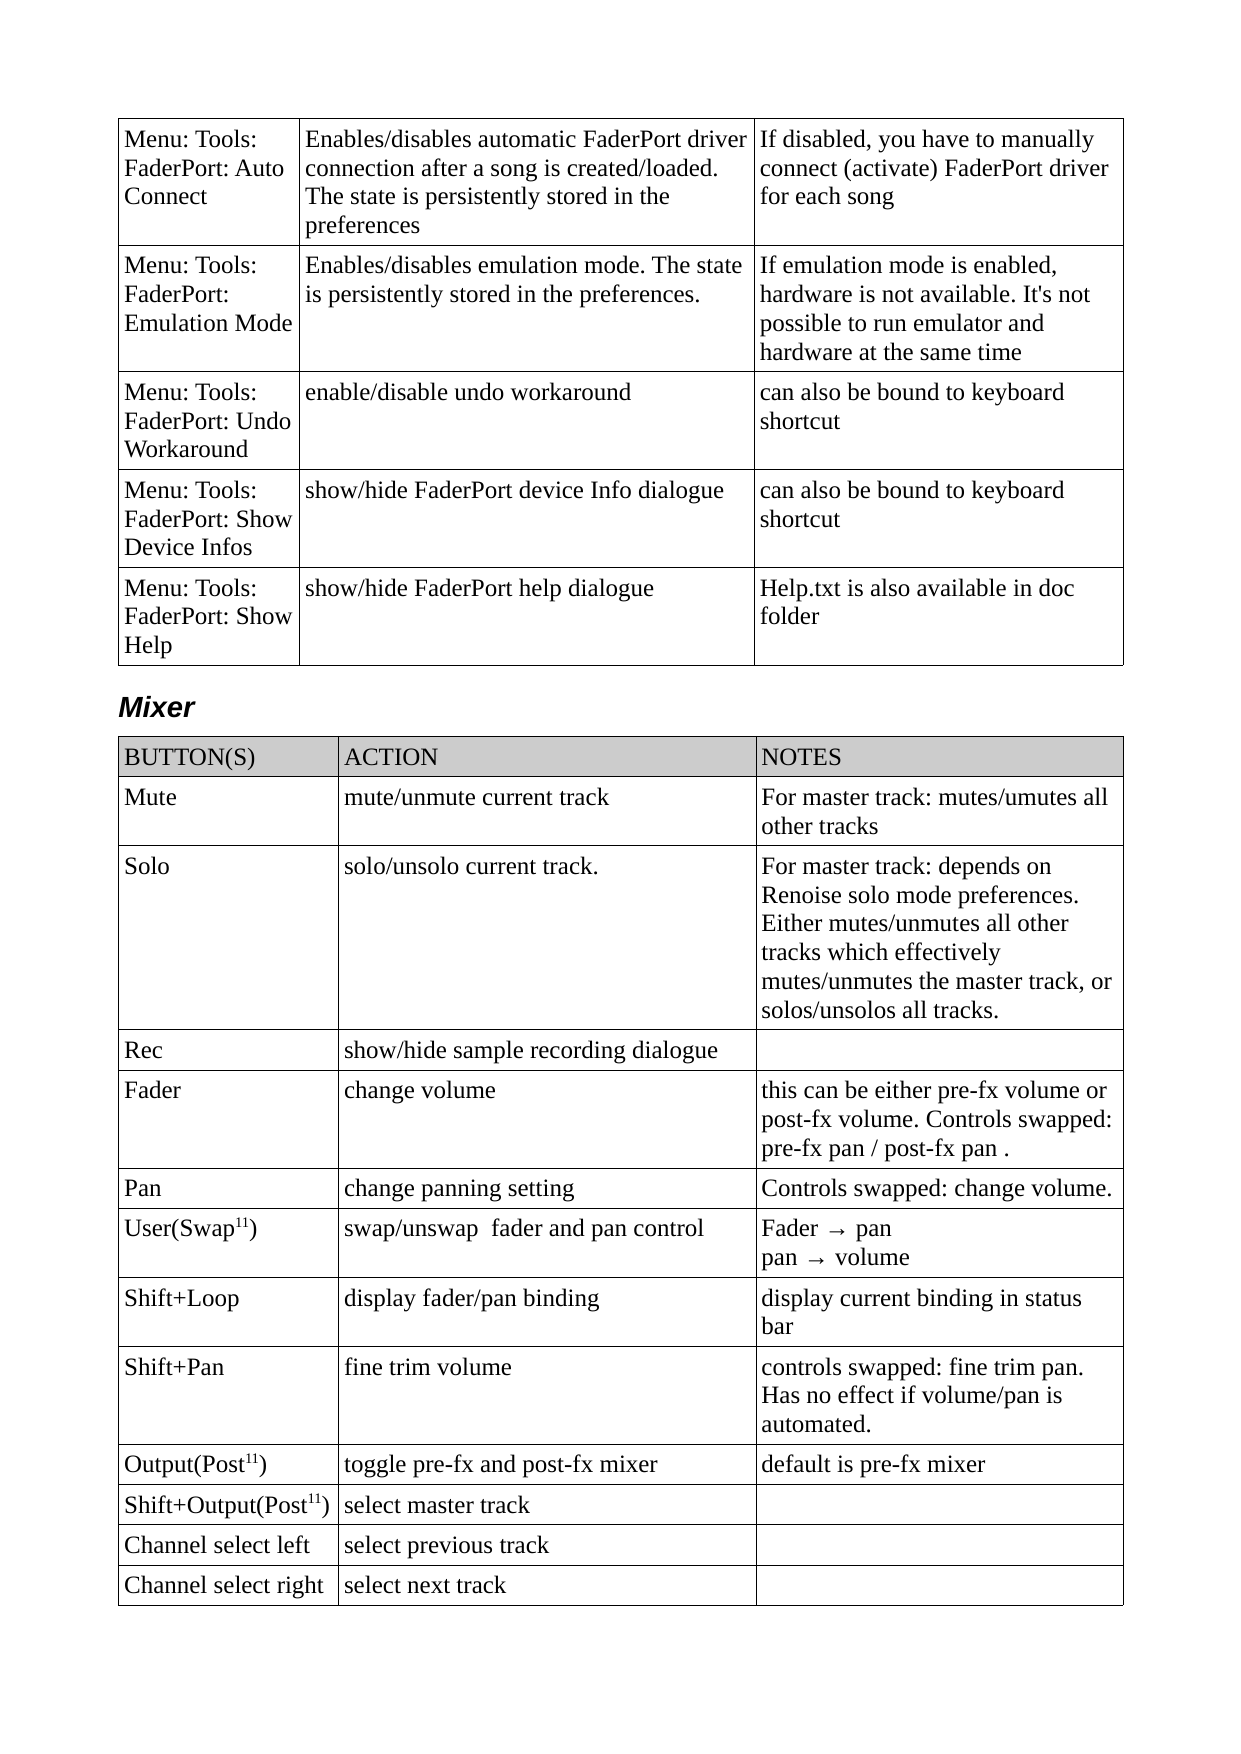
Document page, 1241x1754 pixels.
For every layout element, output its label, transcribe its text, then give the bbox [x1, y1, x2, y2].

table_cell [757, 1525, 1123, 1564]
table_cell Mute [119, 777, 338, 845]
table_cell mute/unmute current track [339, 777, 756, 845]
table_cell change panning setting [339, 1169, 756, 1208]
table_cell Menu: Tools: FaderPort: Emulation Mode [119, 246, 299, 371]
table_cell enable/disable undo workaround [300, 372, 754, 469]
table_cell [757, 1485, 1123, 1524]
table_cell can also be bound to keyboard shortcut [755, 372, 1123, 469]
table_cell Solo [119, 846, 338, 1029]
table_cell For master track: mutes/umutes all other tracks [757, 777, 1123, 845]
table_cell show/hide FaderPort help dialogue [300, 568, 754, 665]
table_cell Rec [119, 1030, 338, 1069]
table_cell controls swapped: fine trim pan. Has no effect if volume/pan is automated. [757, 1347, 1123, 1444]
table_cell [757, 1566, 1123, 1605]
table_cell Shift+Output(Post11) [119, 1485, 338, 1524]
table_cell show/hide FaderPort device Info dialogue [300, 470, 754, 567]
table_cell Fader → pan pan → volume [757, 1209, 1123, 1277]
table_cell toggle pre-fx and post-fx mixer [339, 1445, 756, 1484]
table_cell Shift+Loop [119, 1278, 338, 1346]
table_cell Shift+Pan [119, 1347, 338, 1444]
table_cell can also be bound to keyboard shortcut [755, 470, 1123, 567]
table_cell change volume [339, 1071, 756, 1167]
table_cell [757, 1030, 1123, 1069]
table_cell select next track [339, 1566, 756, 1605]
table_cell Controls swapped: change volume. [757, 1169, 1123, 1208]
table_cell Menu: Tools: FaderPort: Undo Workaround [119, 372, 299, 469]
table_cell If disabled, you have to manually connect (activate) FaderPort driver for each song [755, 119, 1123, 245]
table_cell display current binding in status bar [757, 1278, 1123, 1346]
table_cell Menu: Tools: FaderPort: Show Help [119, 568, 299, 665]
table_cell solo/unsolo current track. [339, 846, 756, 1029]
table_cell swap/unswap fader and pan control [339, 1209, 756, 1277]
table_cell Enables/disables emulation mode. The state is persistently stored in the preferences. [300, 246, 754, 371]
table_cell Menu: Tools: FaderPort: Show Device Infos [119, 470, 299, 567]
table_cell If emulation mode is enabled, hardware is not available. It's not possible to run emulator and hardware at the same time [755, 246, 1123, 371]
table_cell this can be either pre-fx volume or post-fx volume. Controls swapped: pre-fx pan / post-fx pan . [757, 1071, 1123, 1167]
subtitle Mixer [118, 690, 1122, 723]
table_header ACTION [339, 737, 756, 776]
table_cell fine trim volume [339, 1347, 756, 1444]
table_cell For master track: depends on Renoise solo mode preferences. Either mutes/unmutes all other tracks which effectively mutes/unmutes the master track, or solos/unsolos all tracks. [757, 846, 1123, 1029]
table_cell Output(Post11) [119, 1445, 338, 1484]
table_cell Enables/disables automatic FaderPort driver connection after a song is created/loaded. The state is persistently stored in the preferences [300, 119, 754, 245]
table_cell User(Swap11) [119, 1209, 338, 1277]
table_header NOTES [757, 737, 1123, 776]
table_cell default is pre-fx mixer [757, 1445, 1123, 1484]
table_cell select master track [339, 1485, 756, 1524]
table_cell Fader [119, 1071, 338, 1167]
table_cell select previous track [339, 1525, 756, 1564]
table_cell Channel select right [119, 1566, 338, 1605]
table_cell Pan [119, 1169, 338, 1208]
table_cell display fader/pan binding [339, 1278, 756, 1346]
table_cell Menu: Tools: FaderPort: Auto Connect [119, 119, 299, 245]
table_cell Help.txt is also available in doc folder [755, 568, 1123, 665]
table_cell Channel select left [119, 1525, 338, 1564]
table_cell show/hide sample recording dialogue [339, 1030, 756, 1069]
table_header BUTTON(S) [119, 737, 338, 776]
